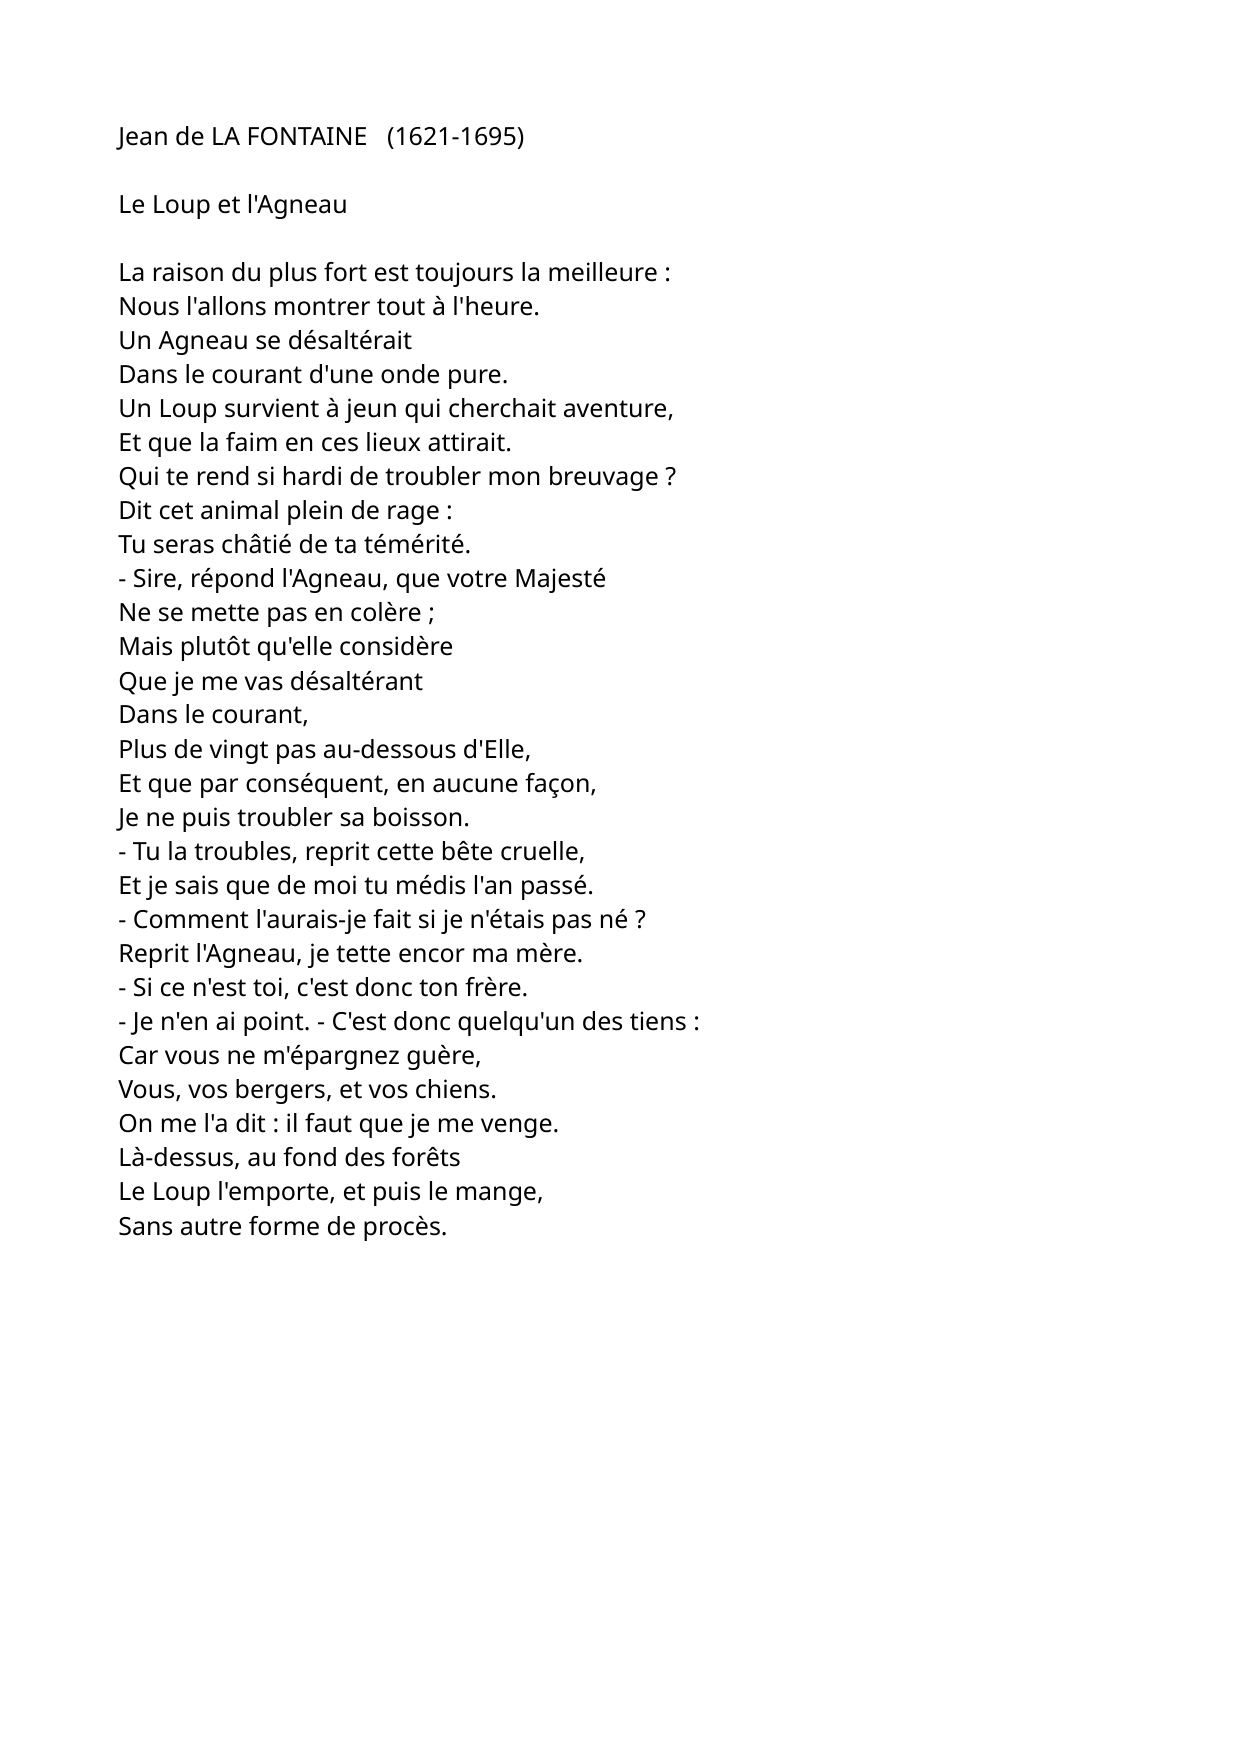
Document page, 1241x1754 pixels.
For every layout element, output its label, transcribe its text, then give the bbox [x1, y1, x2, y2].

text Le Loup et l'Agneau [118, 186, 1122, 220]
text La raison du plus fort est toujours la meilleure : [118, 254, 1122, 288]
text Et je sais que de moi tu médis l'an passé. [118, 867, 1122, 902]
text Un Loup survient à jeun qui cherchait aventure, [118, 391, 1122, 425]
text - Sire, répond l'Agneau, que votre Majesté [118, 561, 1122, 595]
text Dans le courant, [118, 697, 1122, 731]
text - Je n'en ai point. - C'est donc quelqu'un des tiens : [118, 1004, 1122, 1038]
text Et que la faim en ces lieux attirait. [118, 425, 1122, 459]
text - Comment l'aurais-je fait si je n'étais pas né ? [118, 902, 1122, 936]
text Ne se mette pas en colère ; [118, 595, 1122, 629]
text Mais plutôt qu'elle considère [118, 629, 1122, 663]
text Sans autre forme de procès. [118, 1208, 1122, 1242]
text Qui te rend si hardi de troubler mon breuvage ? [118, 459, 1122, 493]
text Dans le courant d'une onde pure. [118, 357, 1122, 391]
text Je ne puis troubler sa boisson. [118, 799, 1122, 833]
text Reprit l'Agneau, je tette encor ma mère. [118, 936, 1122, 970]
text Que je me vas désaltérant [118, 663, 1122, 697]
text Jean de LA FONTAINE (1621-1695) [118, 118, 1122, 152]
text Car vous ne m'épargnez guère, [118, 1038, 1122, 1072]
text Le Loup l'emporte, et puis le mange, [118, 1174, 1122, 1208]
text Et que par conséquent, en aucune façon, [118, 765, 1122, 799]
text Un Agneau se désaltérait [118, 322, 1122, 357]
text Plus de vingt pas au-dessous d'Elle, [118, 731, 1122, 765]
text Dit cet animal plein de rage : [118, 493, 1122, 527]
text Vous, vos bergers, et vos chiens. [118, 1072, 1122, 1106]
text Tu seras châtié de ta témérité. [118, 527, 1122, 561]
text Nous l'allons montrer tout à l'heure. [118, 288, 1122, 322]
text - Si ce n'est toi, c'est donc ton frère. [118, 970, 1122, 1004]
text On me l'a dit : il faut que je me venge. [118, 1106, 1122, 1140]
text - Tu la troubles, reprit cette bête cruelle, [118, 833, 1122, 867]
text Là-dessus, au fond des forêts [118, 1140, 1122, 1174]
